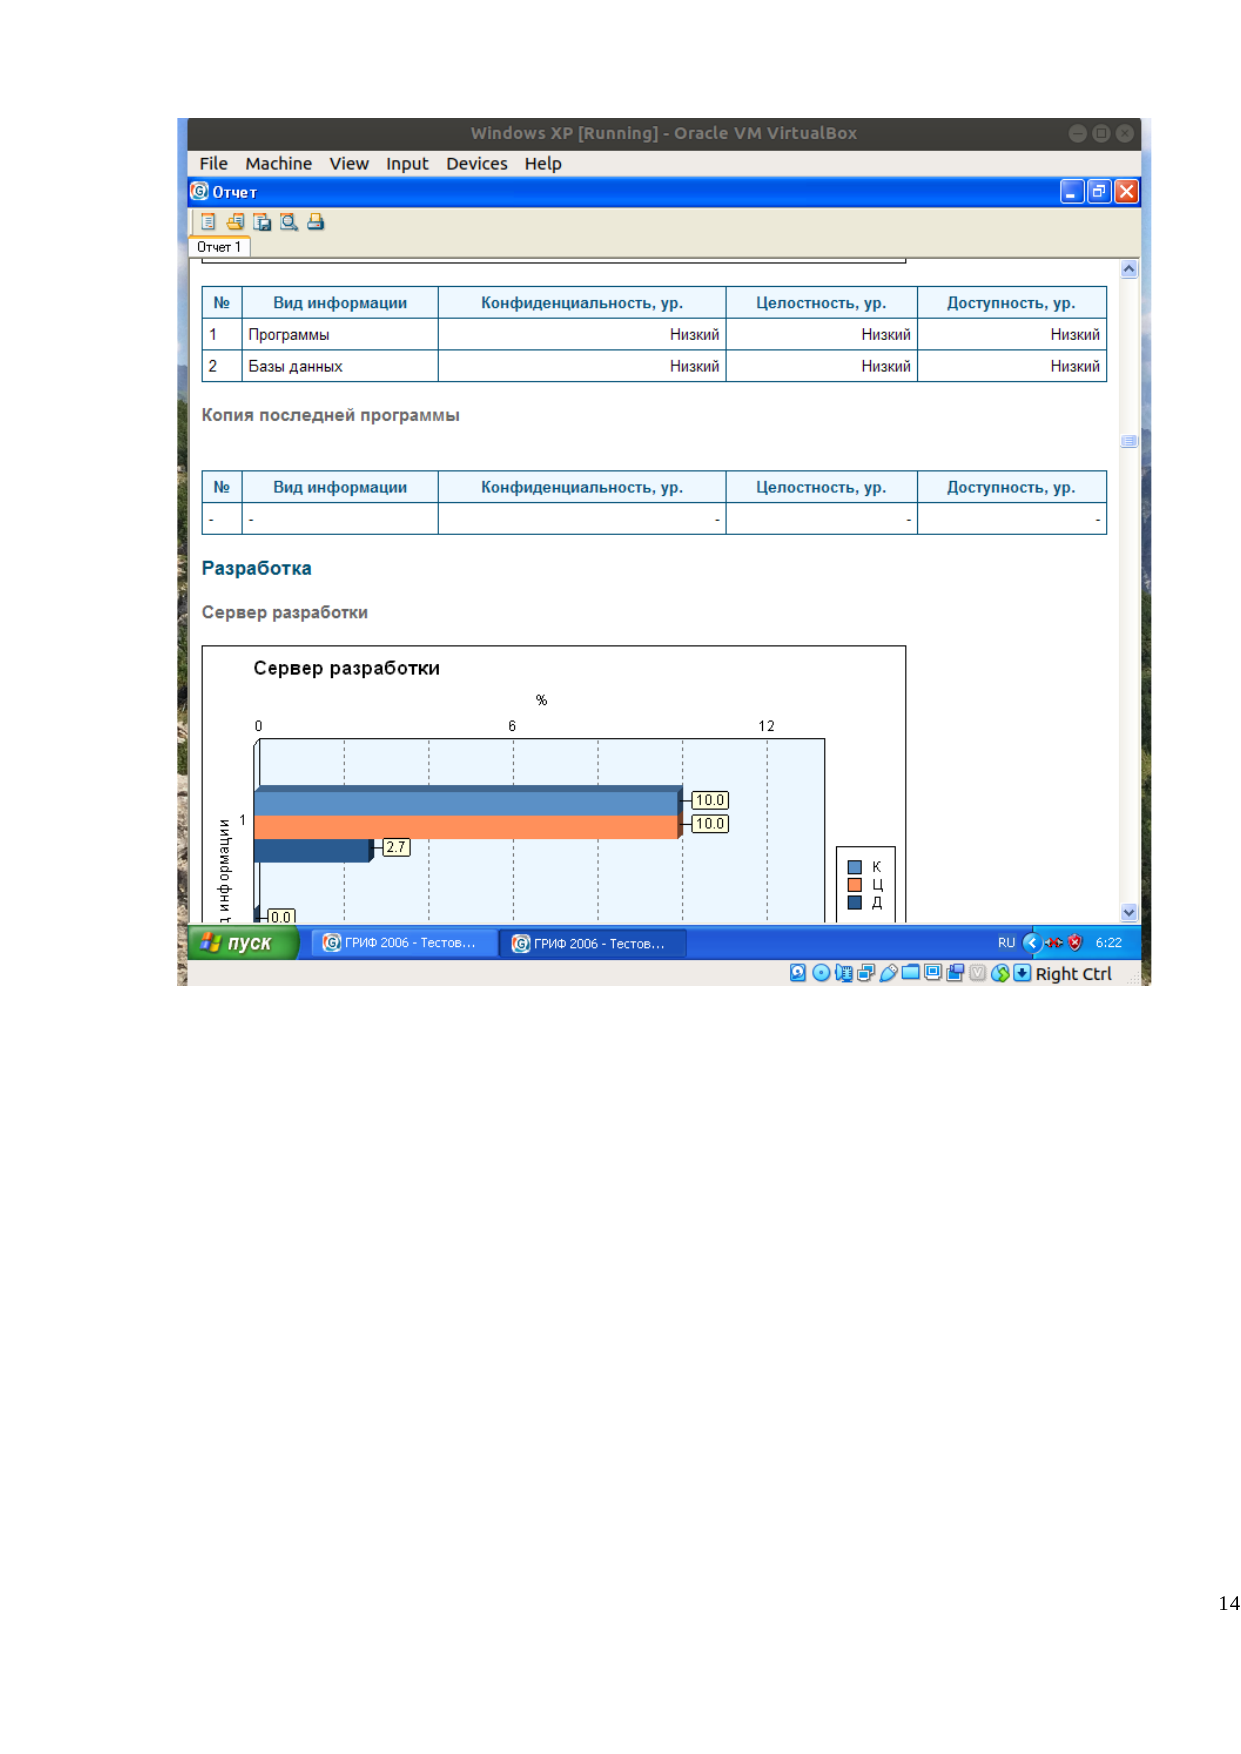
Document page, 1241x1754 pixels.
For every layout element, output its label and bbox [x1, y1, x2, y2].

picture [177, 118, 1152, 986]
